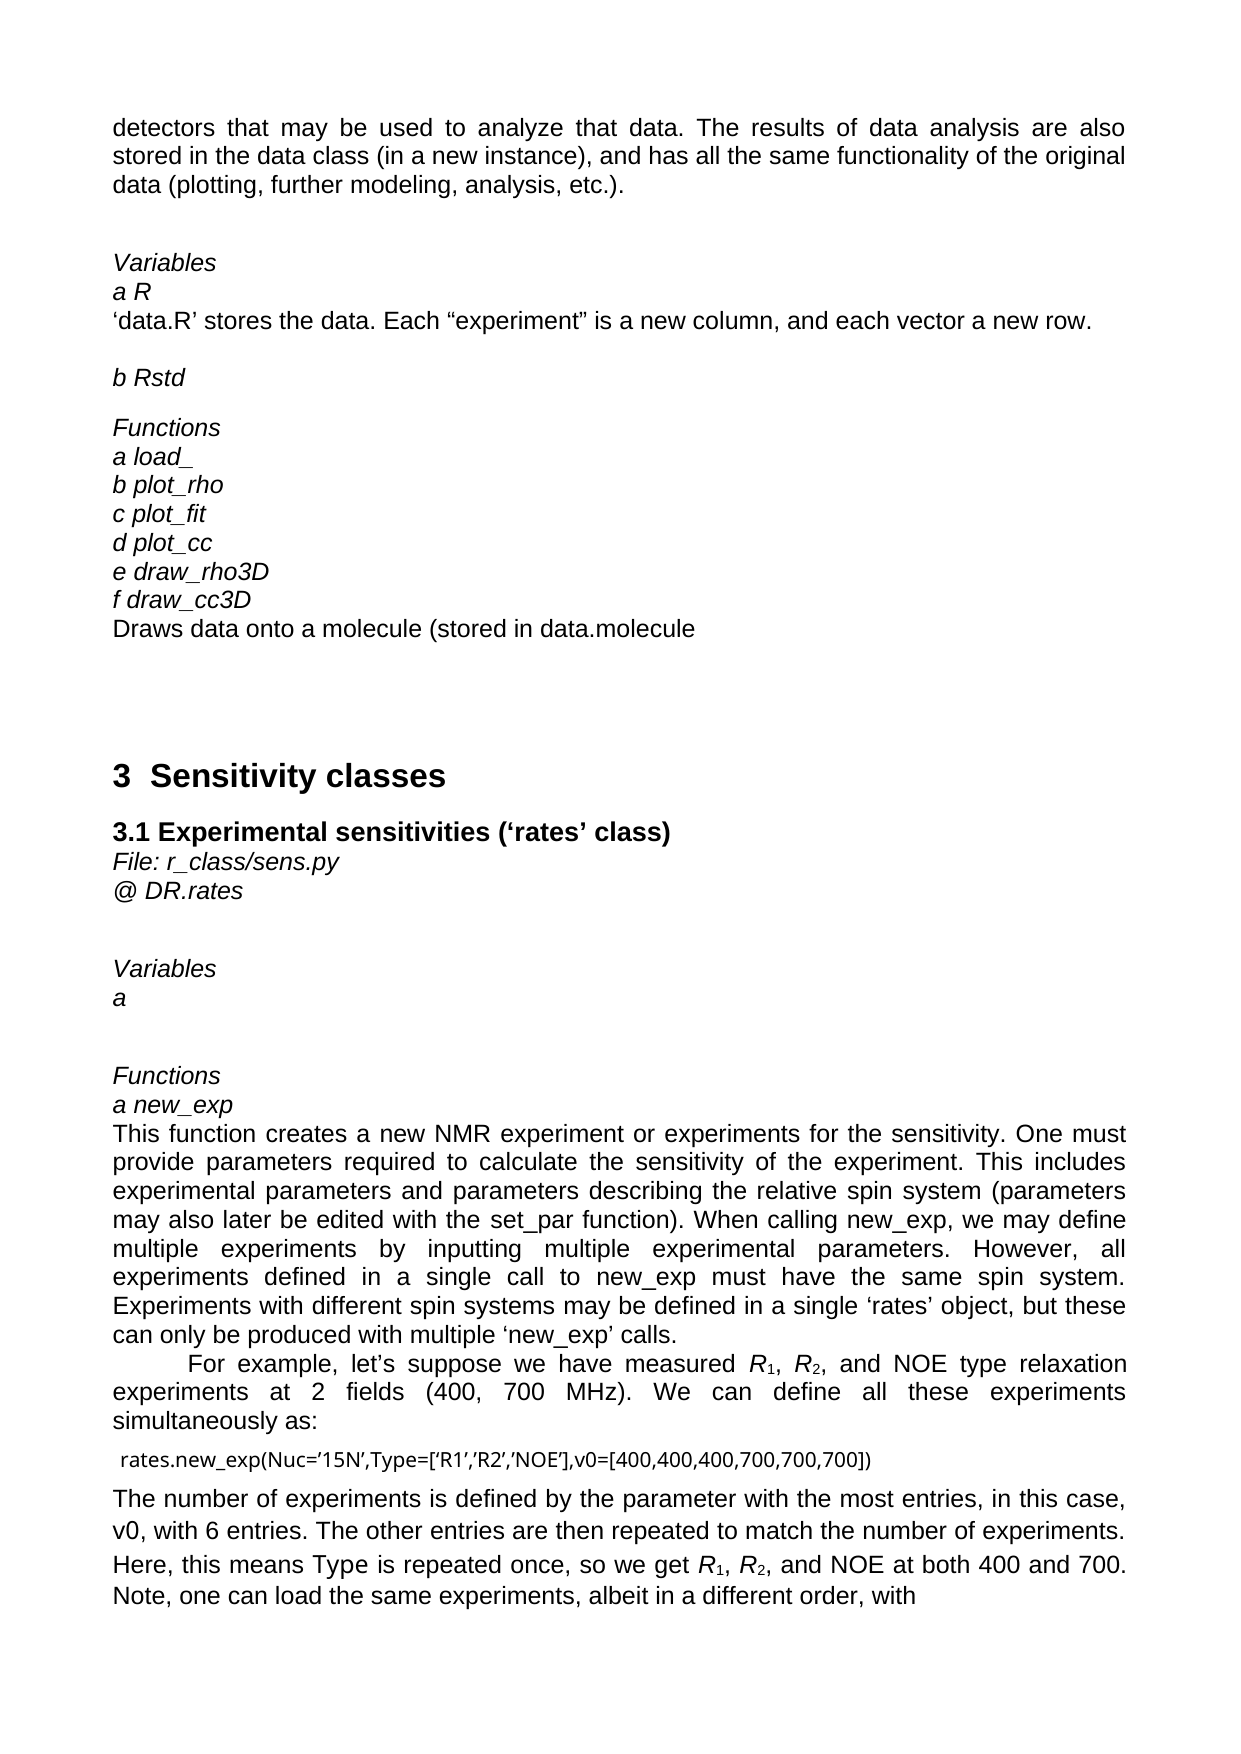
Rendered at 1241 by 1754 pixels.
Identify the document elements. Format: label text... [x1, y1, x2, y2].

list R [112, 277, 1128, 306]
list plot_rho [112, 470, 1128, 499]
text ‘data.R’ stores the data. Each “experiment” is a new column, and each vector a new row. [112, 306, 1128, 334]
text detectors that may be used to analyze that data. The results of data analysis are also stored in the data class (in a new instance), and has all the same functionality of the original data (plotting, further modeling, analysis, etc.). [112, 112, 1128, 199]
list plot_fit [112, 499, 1128, 528]
list load_ [112, 442, 1128, 470]
subtitle Variables [112, 954, 1128, 983]
subtitle Variables [112, 248, 1128, 277]
list plot_cc [112, 528, 1128, 557]
subtitle Functions [112, 413, 1128, 442]
list Rstd [112, 363, 1128, 392]
text This function creates a new NMR experiment or experiments for the sensitivity. One must provide parameters required to calculate the sensitivity of the experiment. This includes experimental parameters and parameters describing the relative spin system (parameters may also later be edited with the set_par function). When calling new_exp, we may define multiple experiments by inputting multiple experimental parameters. However, all experiments defined in a single call to new_exp must have the same spin system. Experiments with different spin systems may be defined in a single ‘rates’ object, but these can only be produced with multiple ‘new_exp’ calls. [112, 1118, 1128, 1348]
text File: r_class/sens.py [112, 847, 1128, 876]
list draw_rho3D [112, 557, 1128, 585]
text @ DR.rates [112, 876, 1128, 904]
text rates.new_exp(Nuc=’15N’,Type=[‘R1’,’R2’,’NOE’],v0=[400,400,400,700,700,700]) [120, 1445, 1128, 1474]
text Draws data onto a molecule (stored in data.molecule [112, 614, 1128, 643]
list draw_cc3D [112, 585, 1128, 614]
subtitle Functions [112, 1061, 1128, 1090]
text For example, let’s suppose we have measured R1, R2, and NOE type relaxation experiments at 2 fields (400, 700 MHz). We can define all these experiments simultaneously as: [112, 1348, 1128, 1435]
subtitle Sensitivity classes [112, 756, 1128, 795]
subtitle Experimental sensitivities (‘rates’ class) [112, 816, 1128, 847]
text The number of experiments is defined by the parameter with the most entries, in this case, v0, with 6 entries. The other entries are then repeated to match the number of experiments. Here, this means Type is repeated once, so we get R1, R2, and NOE at both 400 and 700. Note, one can load the same experiments, albeit in a different order, with [112, 1484, 1128, 1610]
list new_exp [112, 1090, 1128, 1118]
